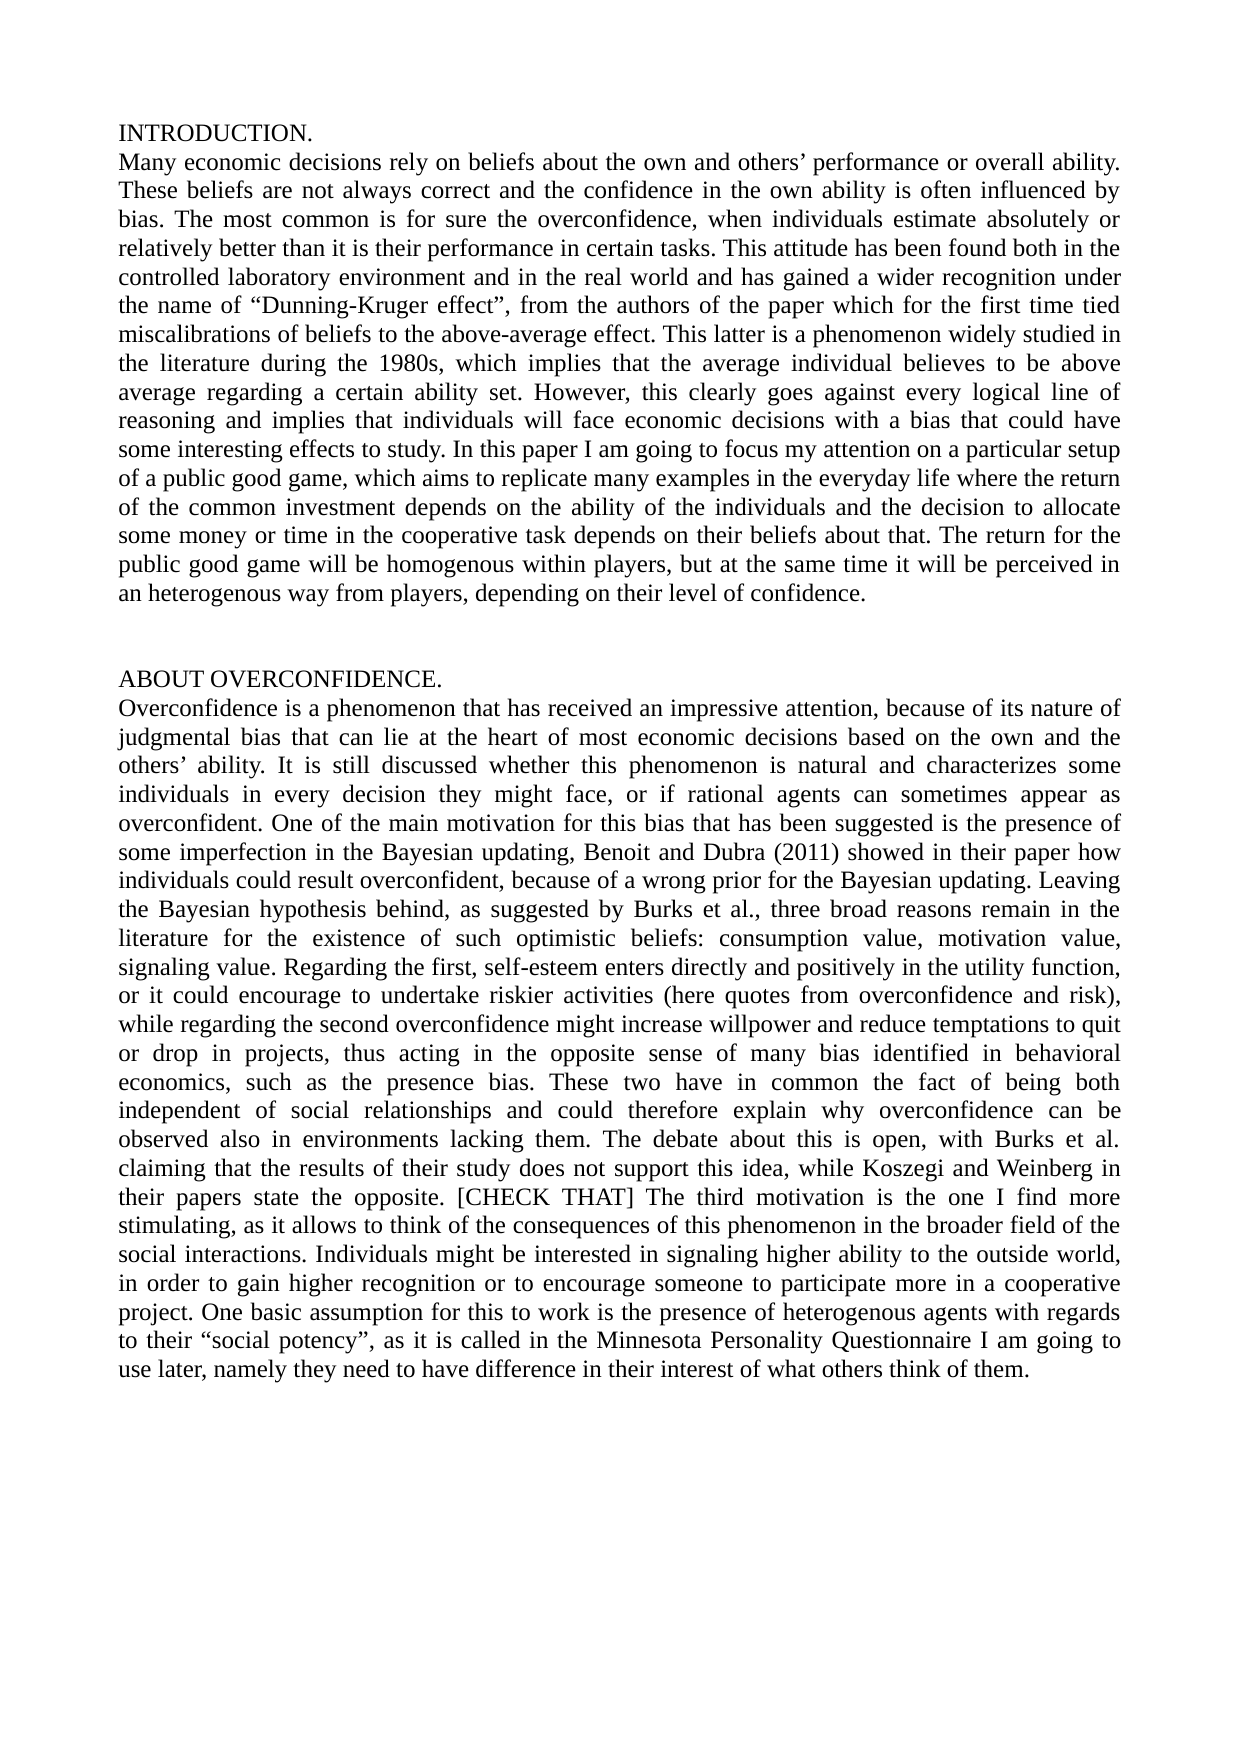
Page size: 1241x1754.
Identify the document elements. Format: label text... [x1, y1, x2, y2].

text Overconfidence is a phenomenon that has received an impressive attention, because of its nature of judgmental bias that can lie at the heart of most economic decisions based on the own and the others’ ability. It is still discussed whether this phenomenon is natural and characterizes some individuals in every decision they might face, or if rational agents can sometimes appear as overconfident. One of the main motivation for this bias that has been suggested is the presence of some imperfection in the Bayesian updating, Benoit and Dubra (2011) showed in their paper how individuals could result overconfident, because of a wrong prior for the Bayesian updating. Leaving the Bayesian hypothesis behind, as suggested by Burks et al., three broad reasons remain in the literature for the existence of such optimistic beliefs: consumption value, motivation value, signaling value. Regarding the first, self-esteem enters directly and positively in the utility function, or it could encourage to undertake riskier activities (here quotes from overconfidence and risk), while regarding the second overconfidence might increase willpower and reduce temptations to quit or drop in projects, thus acting in the opposite sense of many bias identified in behavioral economics, such as the presence bias. These two have in common the fact of being both independent of social relationships and could therefore explain why overconfidence can be observed also in environments lacking them. The debate about this is open, with Burks et al. claiming that the results of their study does not support this idea, while Koszegi and Weinberg in their papers state the opposite. [CHECK THAT] The third motivation is the one I find more stimulating, as it allows to think of the consequences of this phenomenon in the broader field of the social interactions. Individuals might be interested in signaling higher ability to the outside world, in order to gain higher recognition or to encourage someone to participate more in a cooperative project. One basic assumption for this to work is the presence of heterogenous agents with regards to their “social potency”, as it is called in the Minnesota Personality Questionnaire I am going to use later, namely they need to have difference in their interest of what others think of them. [118, 693, 1122, 1383]
text Many economic decisions rely on beliefs about the own and others’ performance or overall ability. These beliefs are not always correct and the confidence in the own ability is often influenced by bias. The most common is for sure the overconfidence, when individuals estimate absolutely or relatively better than it is their performance in certain tasks. This attitude has been found both in the controlled laboratory environment and in the real world and has gained a wider recognition under the name of “Dunning-Kruger effect”, from the authors of the paper which for the first time tied miscalibrations of beliefs to the above-average effect. This latter is a phenomenon widely studied in the literature during the 1980s, which implies that the average individual believes to be above average regarding a certain ability set. However, this clearly goes against every logical line of reasoning and implies that individuals will face economic decisions with a bias that could have some interesting effects to study. In this paper I am going to focus my attention on a particular setup of a public good game, which aims to replicate many examples in the everyday life where the return of the common investment depends on the ability of the individuals and the decision to allocate some money or time in the cooperative task depends on their beliefs about that. The return for the public good game will be homogenous within players, but at the same time it will be perceived in an heterogenous way from players, depending on their level of confidence. [118, 147, 1122, 607]
text INTRODUCTION. [118, 118, 1122, 147]
text ABOUT OVERCONFIDENCE. [118, 664, 1122, 693]
